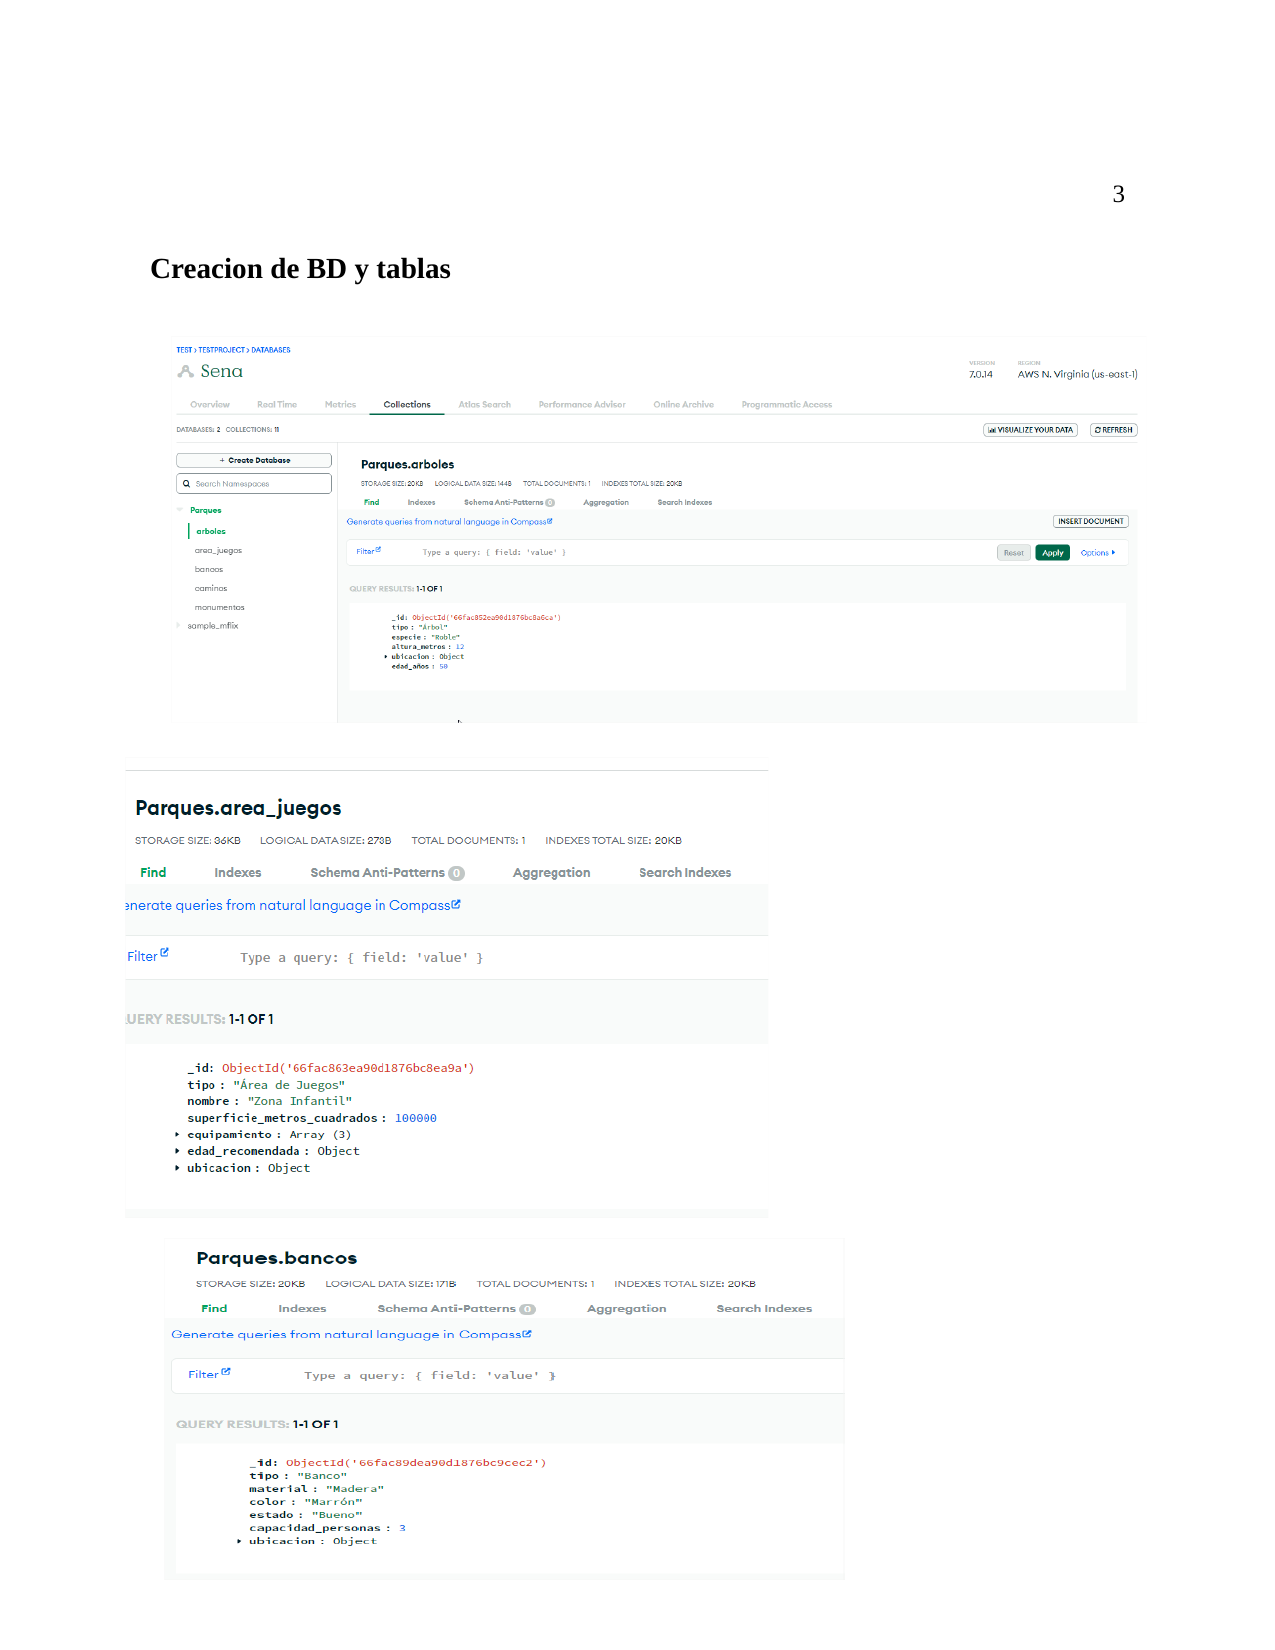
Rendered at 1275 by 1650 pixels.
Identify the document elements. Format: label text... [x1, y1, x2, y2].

picture [171, 336, 1147, 723]
subtitle Creacion de BD y tablas [150, 252, 1125, 285]
picture [125, 757, 769, 1218]
picture [164, 1238, 845, 1580]
